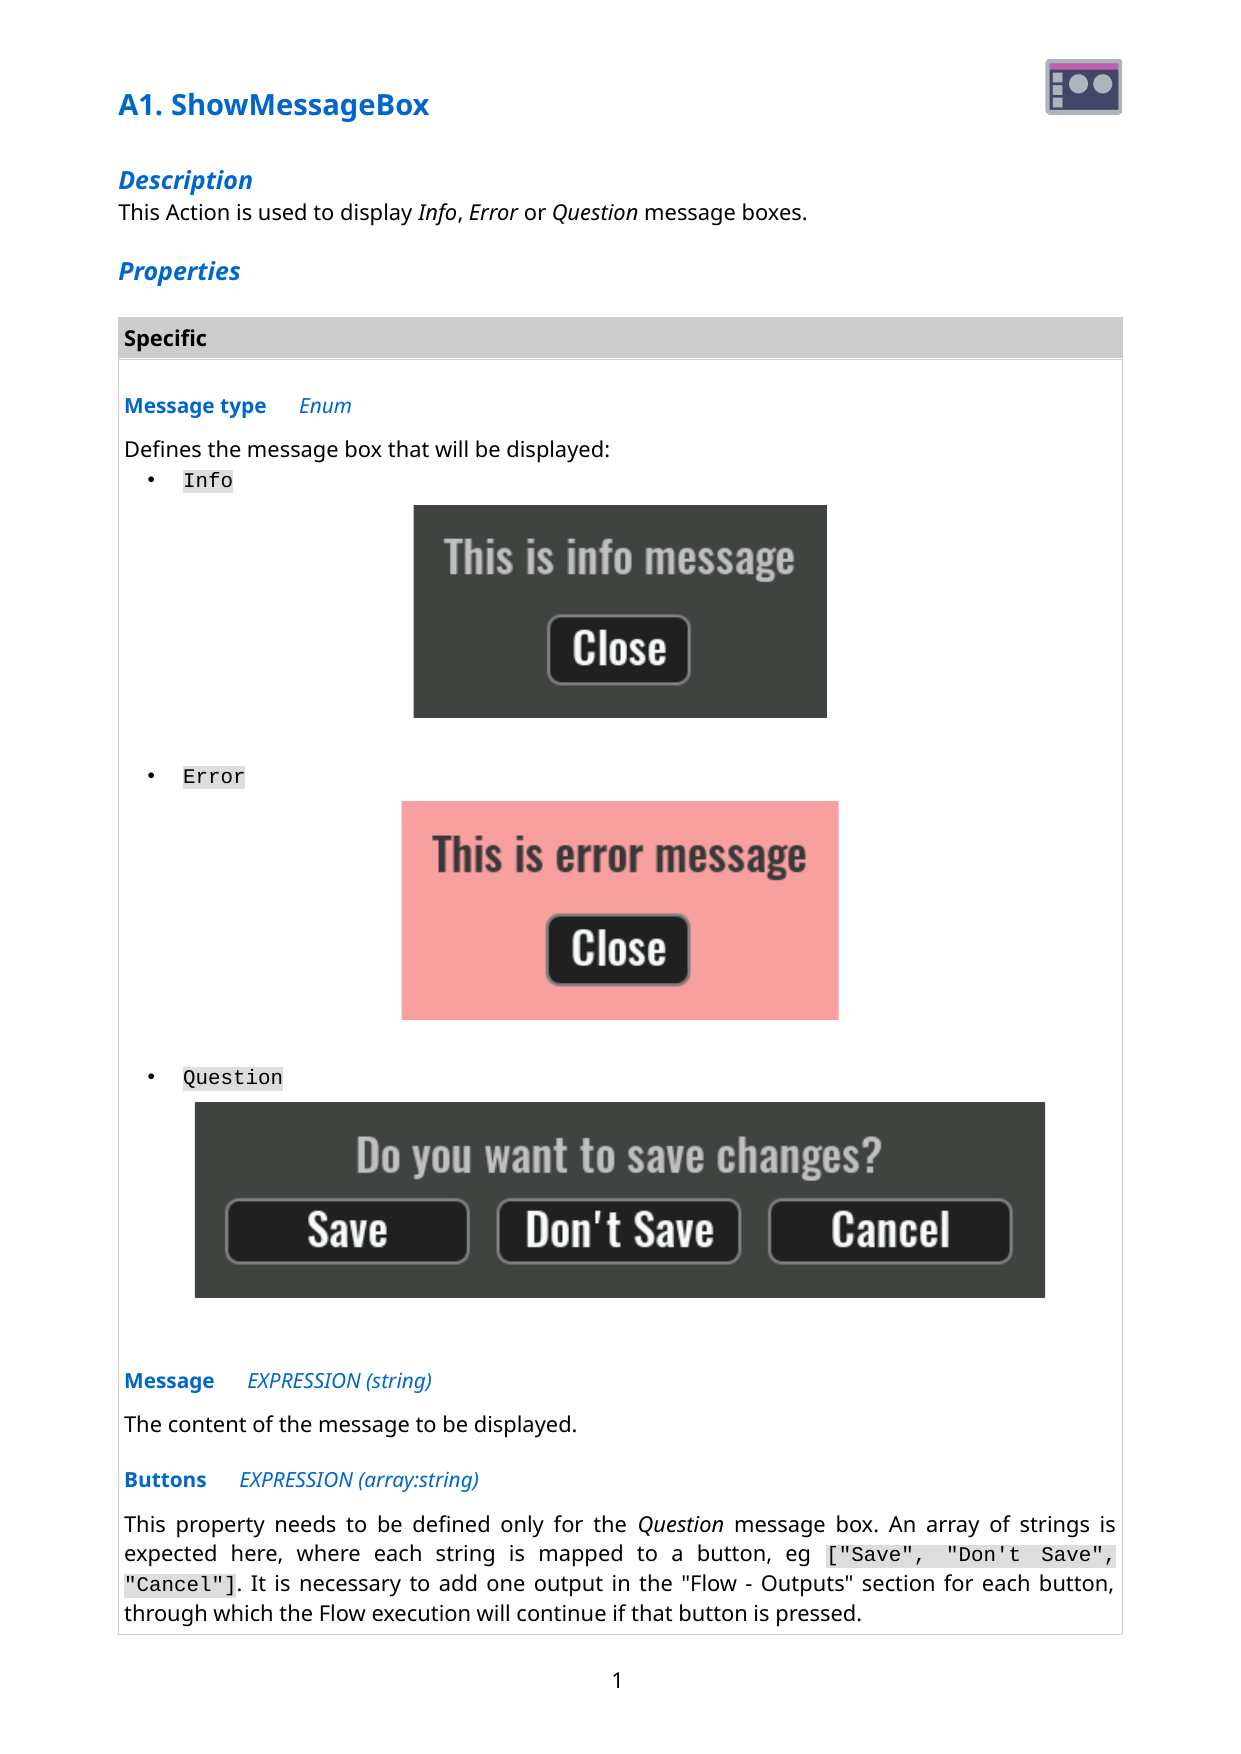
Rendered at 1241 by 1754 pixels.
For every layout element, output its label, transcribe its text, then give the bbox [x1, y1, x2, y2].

picture [413, 505, 827, 718]
picture [194, 1102, 1046, 1298]
subtitle Description [118, 163, 1122, 197]
subtitle ShowMessageBox [118, 84, 1122, 124]
picture [1045, 59, 1123, 115]
text This Action is used to display Info, Error or Question message boxes. [118, 197, 1122, 227]
subtitle Properties [118, 253, 1122, 287]
table_cell Message type Enum Defines the message box that will be displayed: Info Error Question Message EXPRESSION (string) The content of the message to be displayed. Buttons EXPRESSION (array:string) This property needs to be defined only for the Question message box. An array of strings is expected here, where each string is mapped to a button, eg ["Save", "Don't Save", "Cancel"]. It is necessary to add one output in the "Flow - Outputs" section for each button, through which the Flow execution will continue if that button is pressed. [119, 360, 1122, 1633]
picture [401, 801, 839, 1020]
table_header Specific [119, 318, 1122, 358]
